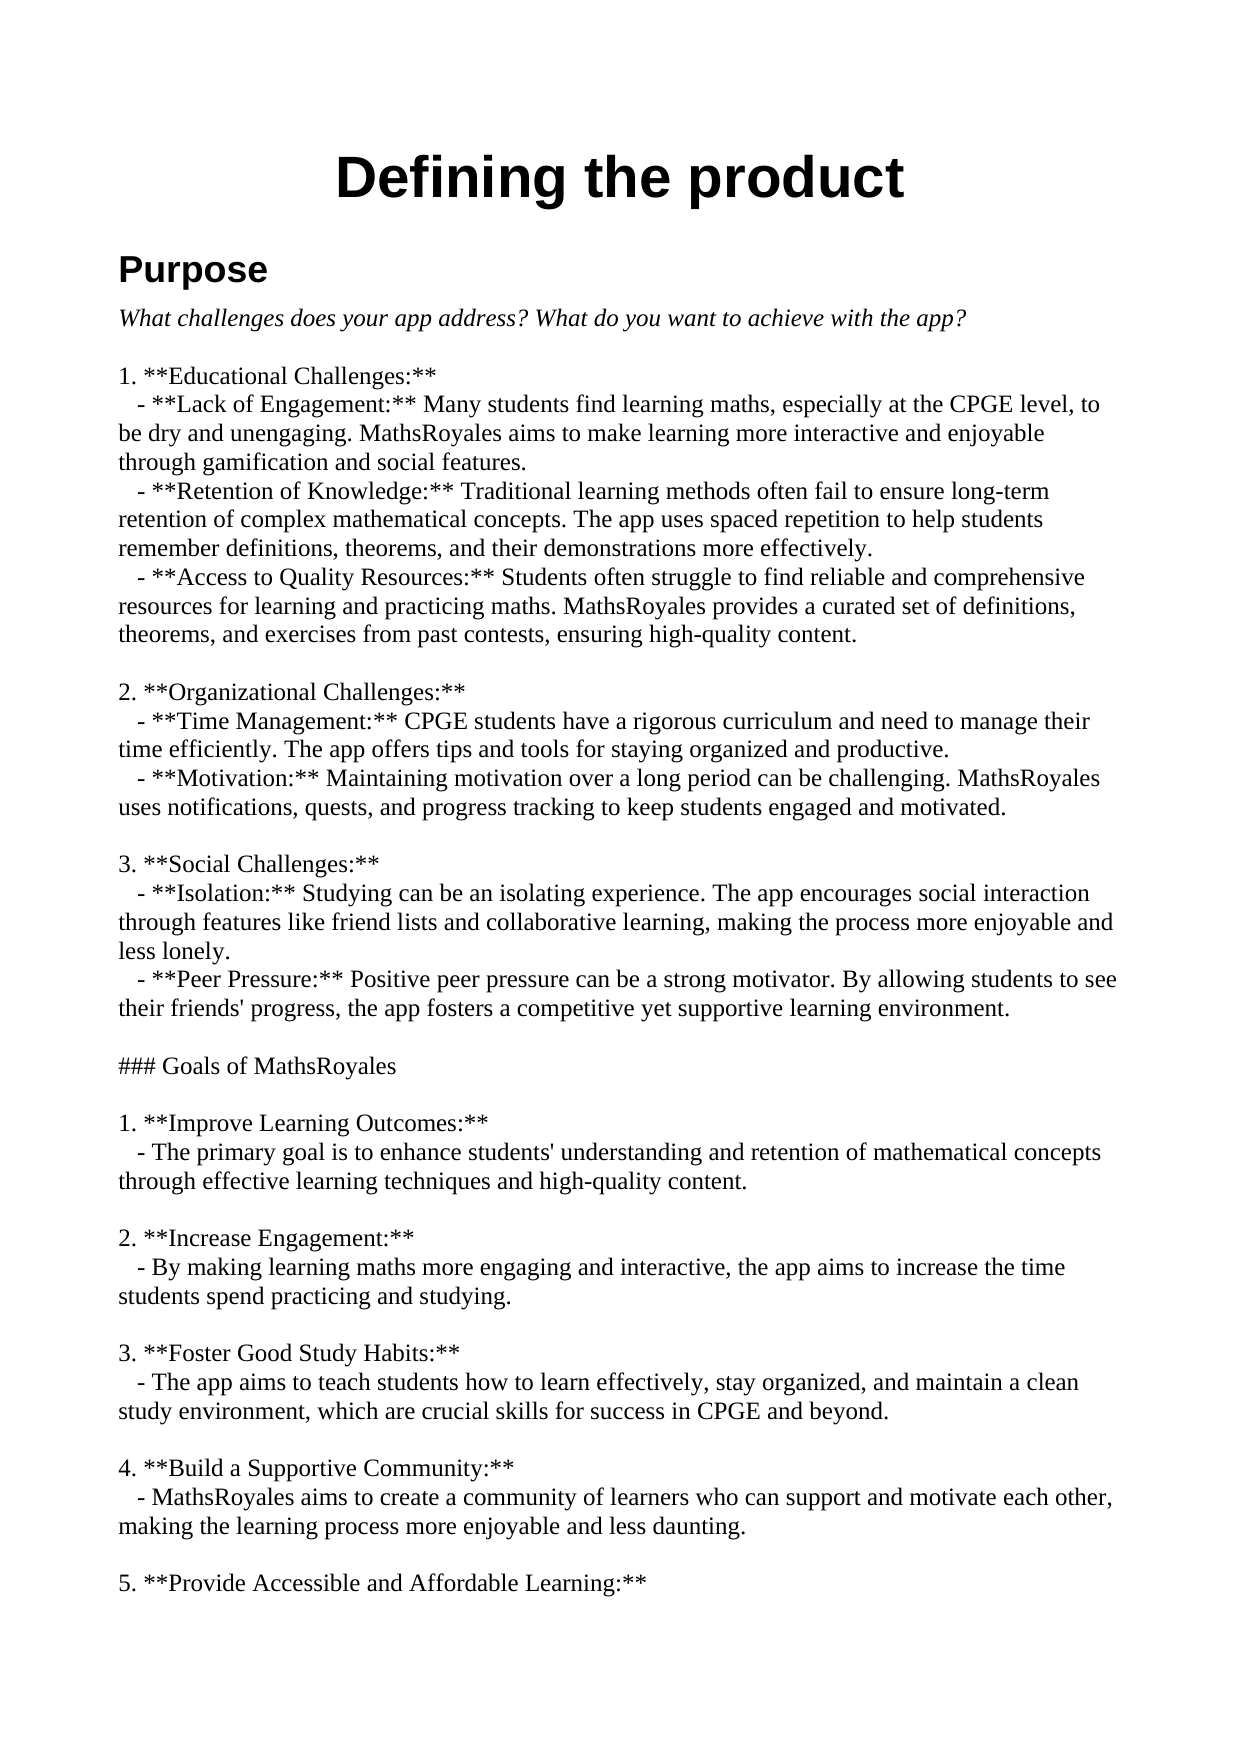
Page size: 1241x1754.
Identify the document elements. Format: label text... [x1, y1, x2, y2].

text ### Goals of MathsRoyales [118, 1051, 1122, 1079]
text - **Isolation:** Studying can be an isolating experience. The app encourages social interaction through features like friend lists and collaborative learning, making the process more enjoyable and less lonely. [118, 878, 1122, 964]
text 3. **Social Challenges:** [118, 849, 1122, 878]
text - The primary goal is to enhance students' understanding and retention of mathematical concepts through effective learning techniques and high-quality content. [118, 1137, 1122, 1194]
text 1. **Improve Learning Outcomes:** [118, 1108, 1122, 1137]
text 1. **Educational Challenges:** [118, 361, 1122, 389]
text 2. **Increase Engagement:** [118, 1223, 1122, 1252]
text 5. **Provide Accessible and Affordable Learning:** [118, 1568, 1122, 1597]
subtitle Purpose [118, 248, 1122, 291]
text 4. **Build a Supportive Community:** [118, 1453, 1122, 1482]
text - **Lack of Engagement:** Many students find learning maths, especially at the CPGE level, to be dry and unengaging. MathsRoyales aims to make learning more interactive and enjoyable through gamification and social features. [118, 389, 1122, 476]
text - By making learning maths more engaging and interactive, the app aims to increase the time students spend practicing and studying. [118, 1252, 1122, 1309]
text 2. **Organizational Challenges:** [118, 677, 1122, 706]
title Defining the product [118, 143, 1122, 210]
text - **Motivation:** Maintaining motivation over a long period can be challenging. MathsRoyales uses notifications, quests, and progress tracking to keep students engaged and motivated. [118, 763, 1122, 821]
text - **Time Management:** CPGE students have a rigorous curriculum and need to manage their time efficiently. The app offers tips and tools for staying organized and productive. [118, 706, 1122, 763]
text What challenges does your app address? What do you want to achieve with the app? [118, 303, 1122, 332]
text - **Access to Quality Resources:** Students often struggle to find reliable and comprehensive resources for learning and practicing maths. MathsRoyales provides a curated set of definitions, theorems, and exercises from past contests, ensuring high-quality content. [118, 562, 1122, 648]
text - **Retention of Knowledge:** Traditional learning methods often fail to ensure long-term retention of complex mathematical concepts. The app uses spaced repetition to help students remember definitions, theorems, and their demonstrations more effectively. [118, 476, 1122, 562]
text - **Peer Pressure:** Positive peer pressure can be a strong motivator. By allowing students to see their friends' progress, the app fosters a competitive yet supportive learning environment. [118, 964, 1122, 1022]
text - MathsRoyales aims to create a community of learners who can support and motivate each other, making the learning process more enjoyable and less daunting. [118, 1482, 1122, 1539]
text 3. **Foster Good Study Habits:** [118, 1338, 1122, 1367]
text - The app aims to teach students how to learn effectively, stay organized, and maintain a clean study environment, which are crucial skills for success in CPGE and beyond. [118, 1367, 1122, 1424]
